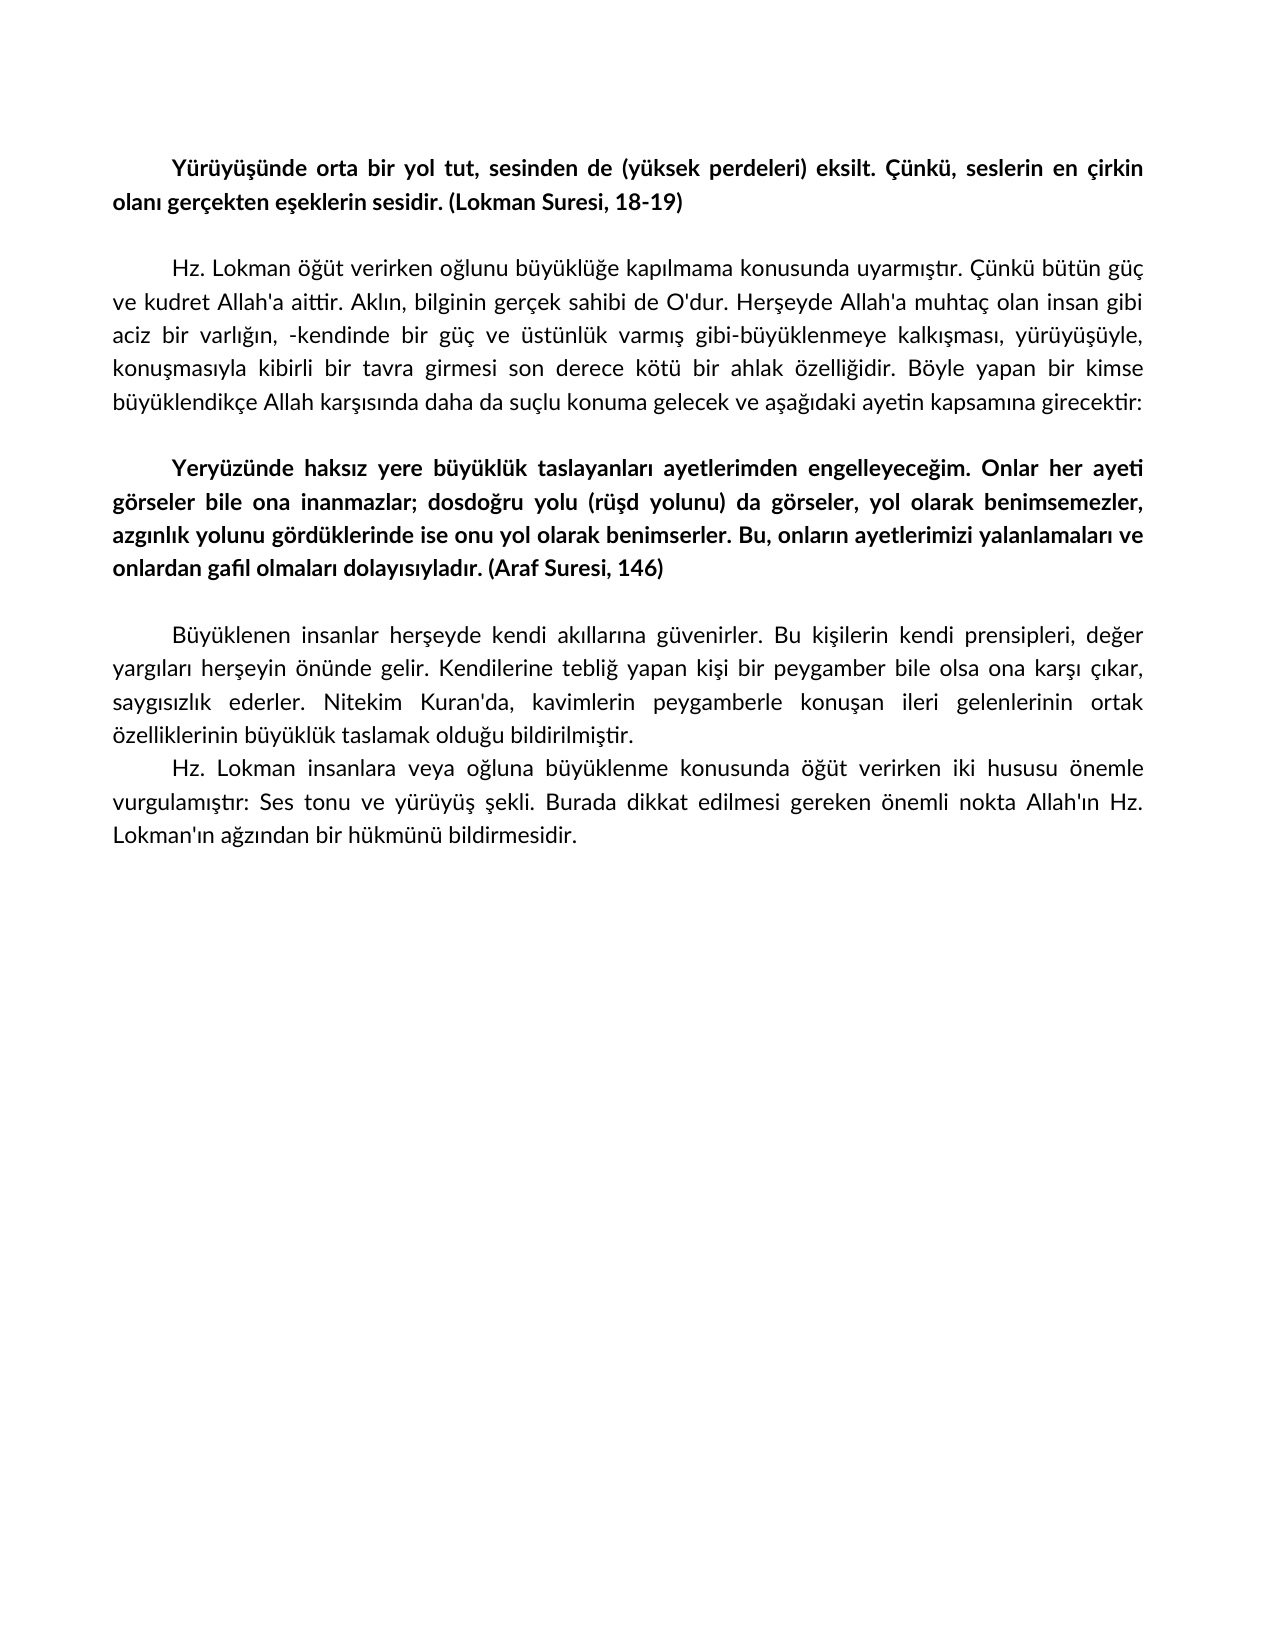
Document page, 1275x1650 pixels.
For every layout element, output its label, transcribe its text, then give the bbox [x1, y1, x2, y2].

text Yürüyüşünde orta bir yol tut, sesinden de (yüksek perdeleri) eksilt. Çünkü, seslerin en çirkin olanı gerçekten eşeklerin sesidir. (Lokman Suresi, 18-19) [112, 150, 1145, 217]
text Büyüklenen insanlar herşeyde kendi akıllarına güvenirler. Bu kişilerin kendi prensipleri, değer yargıları herşeyin önünde gelir. Kendilerine tebliğ yapan kişi bir peygamber bile olsa ona karşı çıkar, saygısızlık ederler. Nitekim Kuran'da, kavimlerin peygamberle konuşan ileri gelenlerinin ortak özelliklerinin büyüklük taslamak olduğu bildirilmiştir. [112, 617, 1145, 750]
text Yeryüzünde haksız yere büyüklük taslayanları ayetlerimden engelleyeceğim. Onlar her ayeti görseler bile ona inanmazlar; dosdoğru yolu (rüşd yolunu) da görseler, yol olarak benimsemezler, azgınlık yolunu gördüklerinde ise onu yol olarak benimserler. Bu, onların ayetlerimizi yalanlamaları ve onlardan gafil olmaları dolayısıyladır. (Araf Suresi, 146) [112, 450, 1145, 583]
text Hz. Lokman insanlara veya oğluna büyüklenme konusunda öğüt verirken iki hususu önemle vurgulamıştır: Ses tonu ve yürüyüş şekli. Burada dikkat edilmesi gereken önemli nokta Allah'ın Hz. Lokman'ın ağzından bir hükmünü bildirmesidir. [112, 750, 1145, 850]
text Hz. Lokman öğüt verirken oğlunu büyüklüğe kapılmama konusunda uyarmıştır. Çünkü bütün güç ve kudret Allah'a aittir. Aklın, bilginin gerçek sahibi de O'dur. Herşeyde Allah'a muhtaç olan insan gibi aciz bir varlığın, -kendinde bir güç ve üstünlük varmış gibi-büyüklenmeye kalkışması, yürüyüşüyle, konuşmasıyla kibirli bir tavra girmesi son derece kötü bir ahlak özelliğidir. Böyle yapan bir kimse büyüklendikçe Allah karşısında daha da suçlu konuma gelecek ve aşağıdaki ayetin kapsamına girecektir: [112, 250, 1145, 417]
